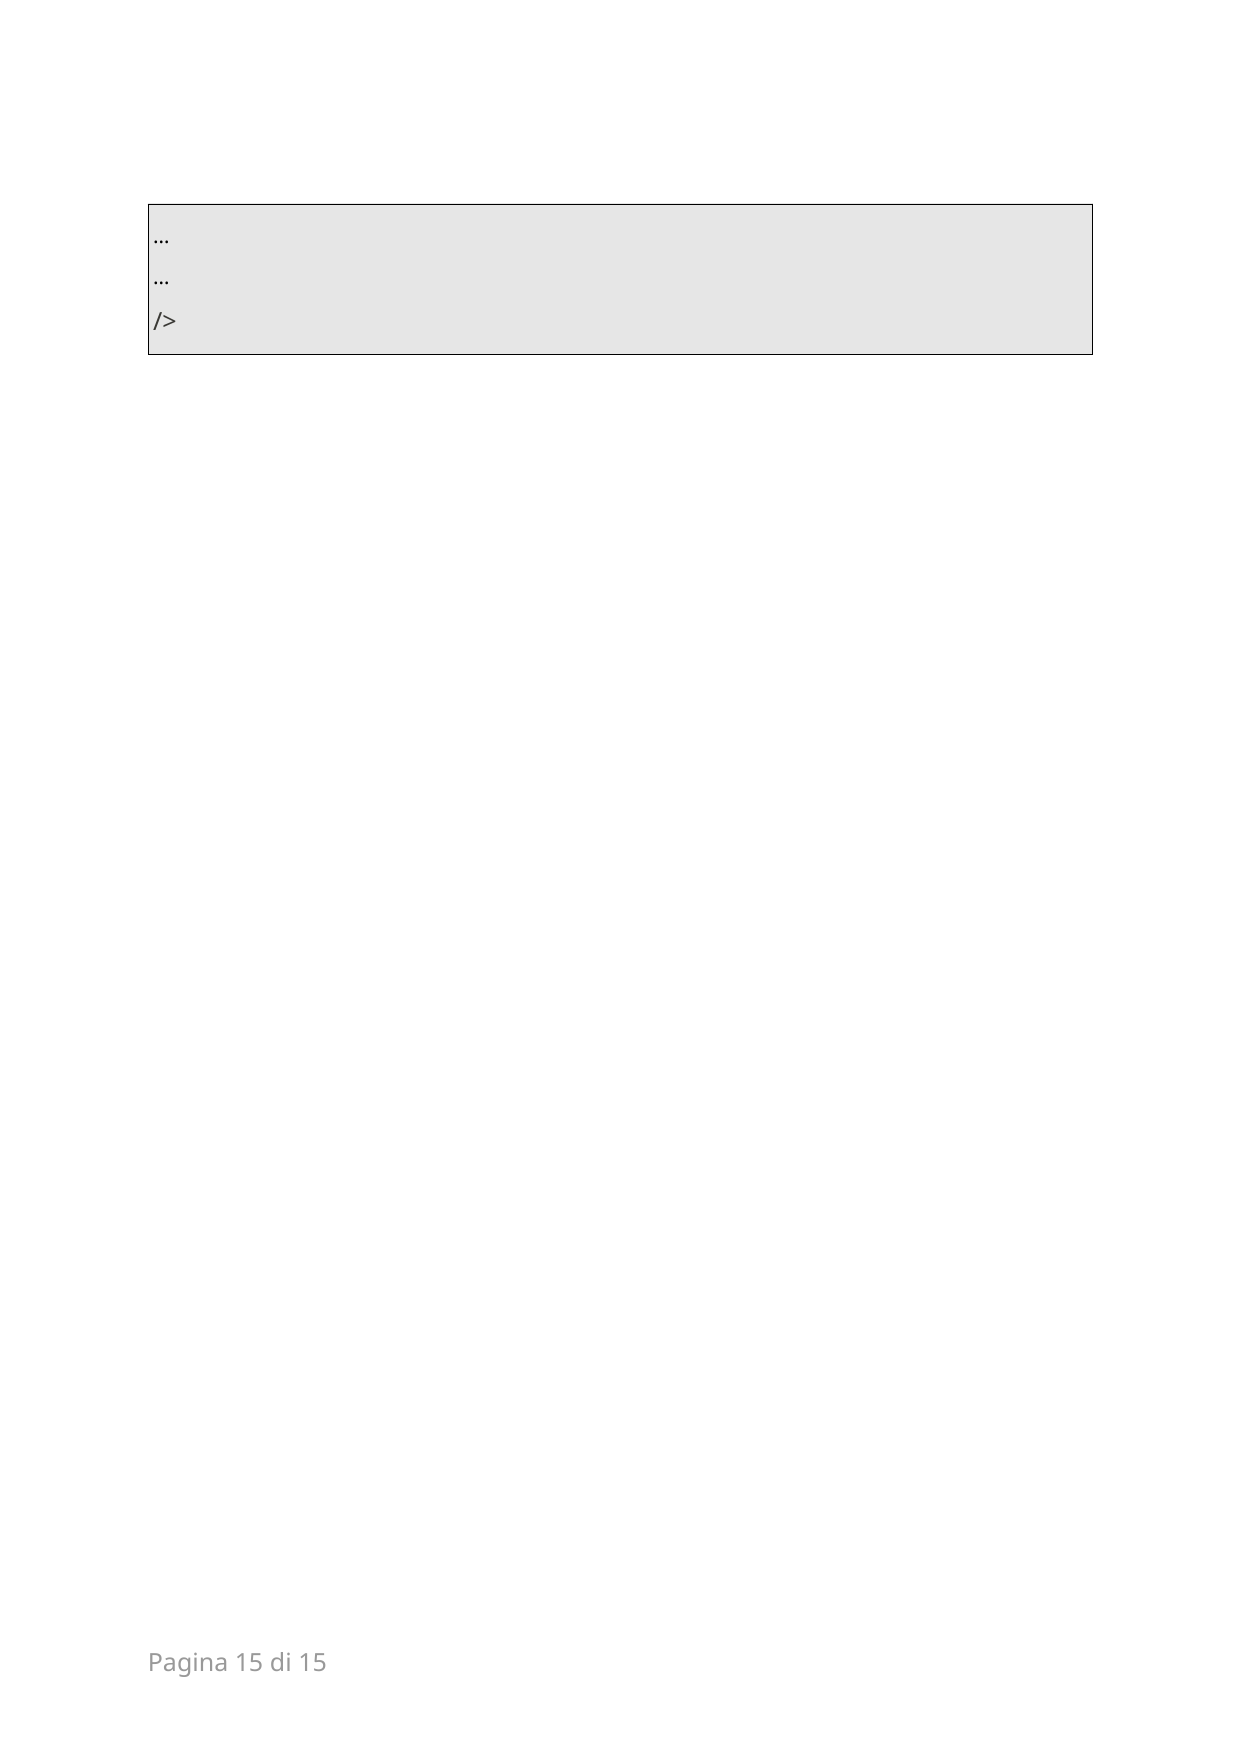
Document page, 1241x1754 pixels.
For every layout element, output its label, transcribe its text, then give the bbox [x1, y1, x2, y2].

text … [149, 205, 1092, 244]
text … [149, 244, 1092, 285]
text /> [149, 285, 1092, 354]
